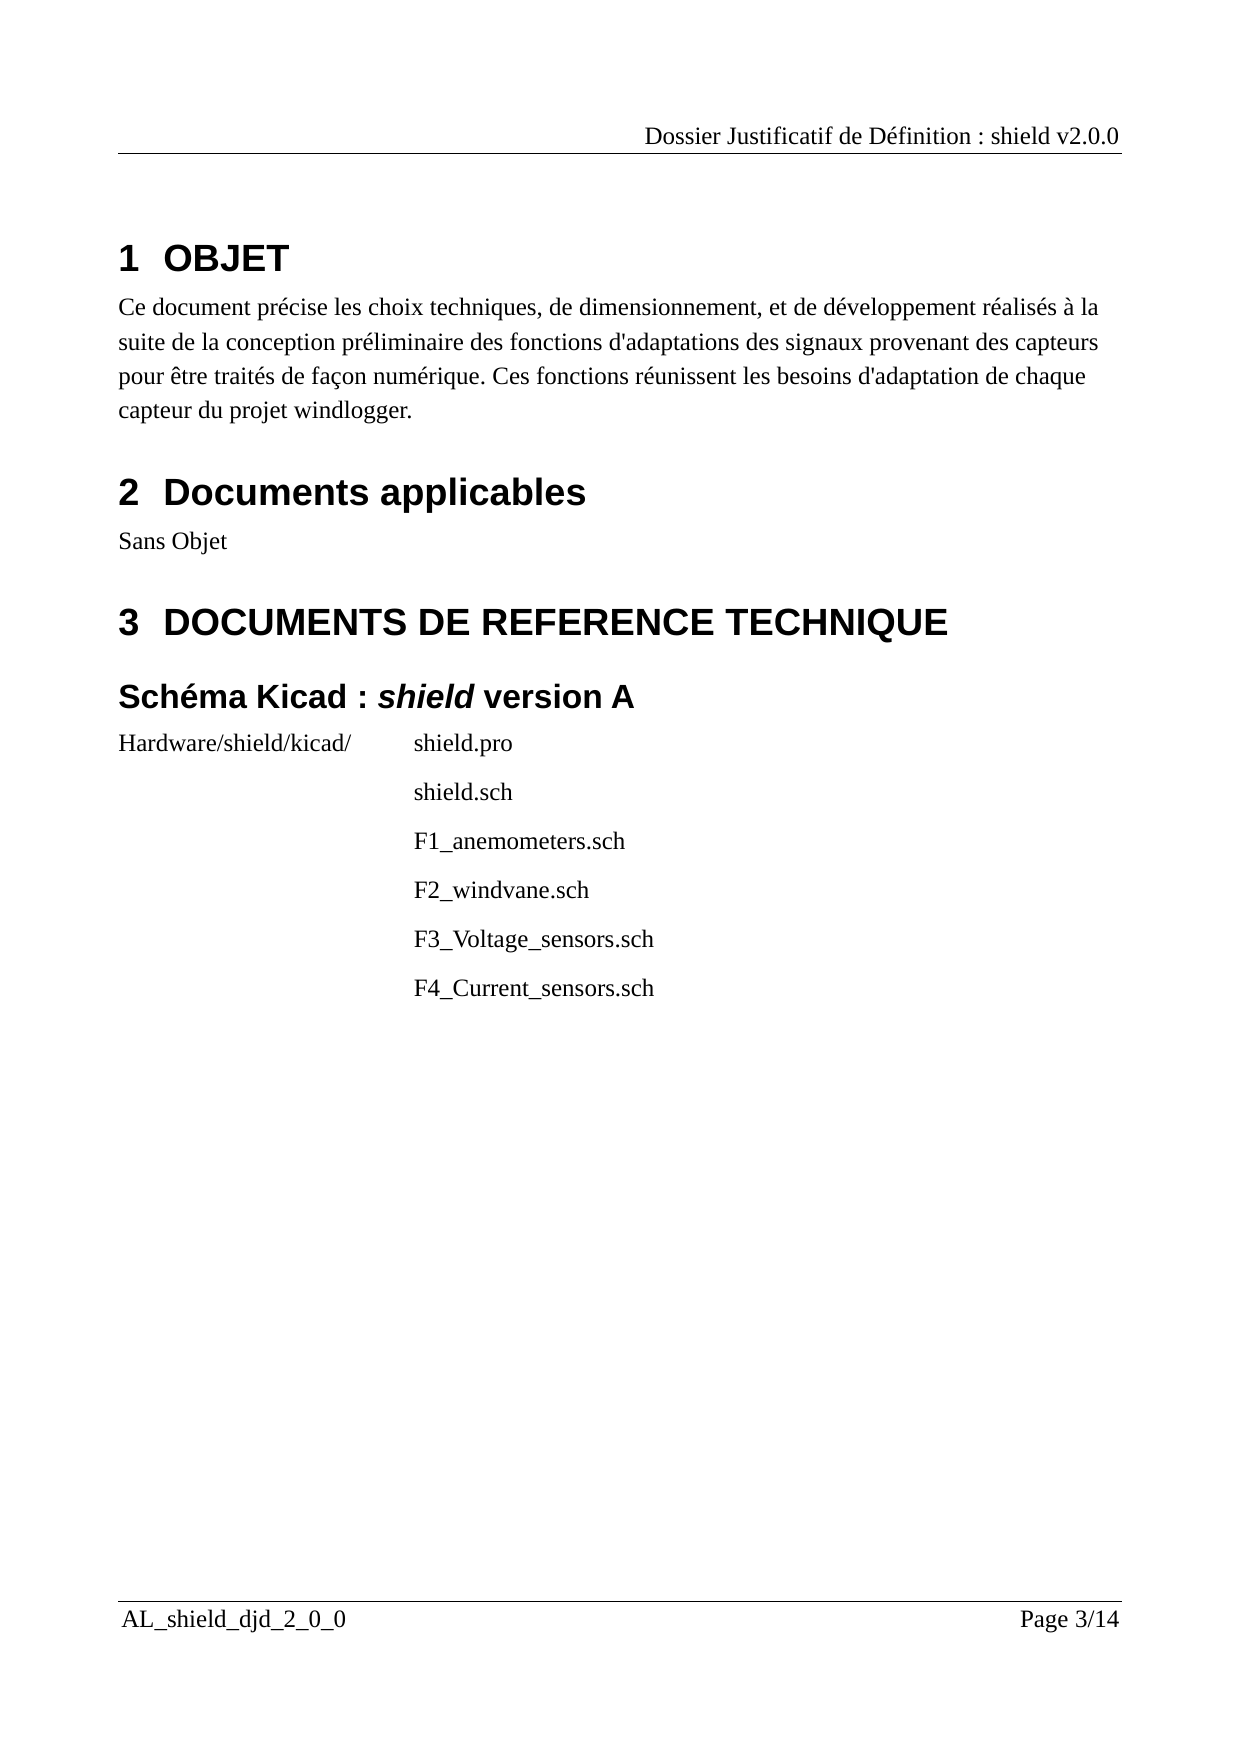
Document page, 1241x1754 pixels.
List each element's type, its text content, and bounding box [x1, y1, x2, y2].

text Sans Objet [118, 526, 1122, 554]
text Ce document précise les choix techniques, de dimensionnement, et de développement réalisés à la suite de la conception préliminaire des fonctions d'adaptations des signaux provenant des capteurs pour être traités de façon numérique. Ces fonctions réunissent les besoins d'adaptation de chaque capteur du projet windlogger. [118, 292, 1122, 424]
subtitle Schéma Kicad : shield version A [118, 677, 1122, 716]
text F1_anemometers.sch [118, 826, 1122, 855]
text F3_Voltage_sensors.sch [118, 924, 1122, 953]
text shield.sch [118, 777, 1122, 806]
subtitle Documents applicables [118, 470, 1122, 513]
text F4_Current_sensors.sch [118, 973, 1122, 1002]
subtitle DOCUMENTS DE REFERENCE TECHNIQUE [118, 600, 1122, 643]
subtitle OBJET [118, 236, 1122, 280]
text F2_windvane.sch [118, 875, 1122, 904]
text Hardware/shield/kicad/ shield.pro [118, 728, 1122, 757]
